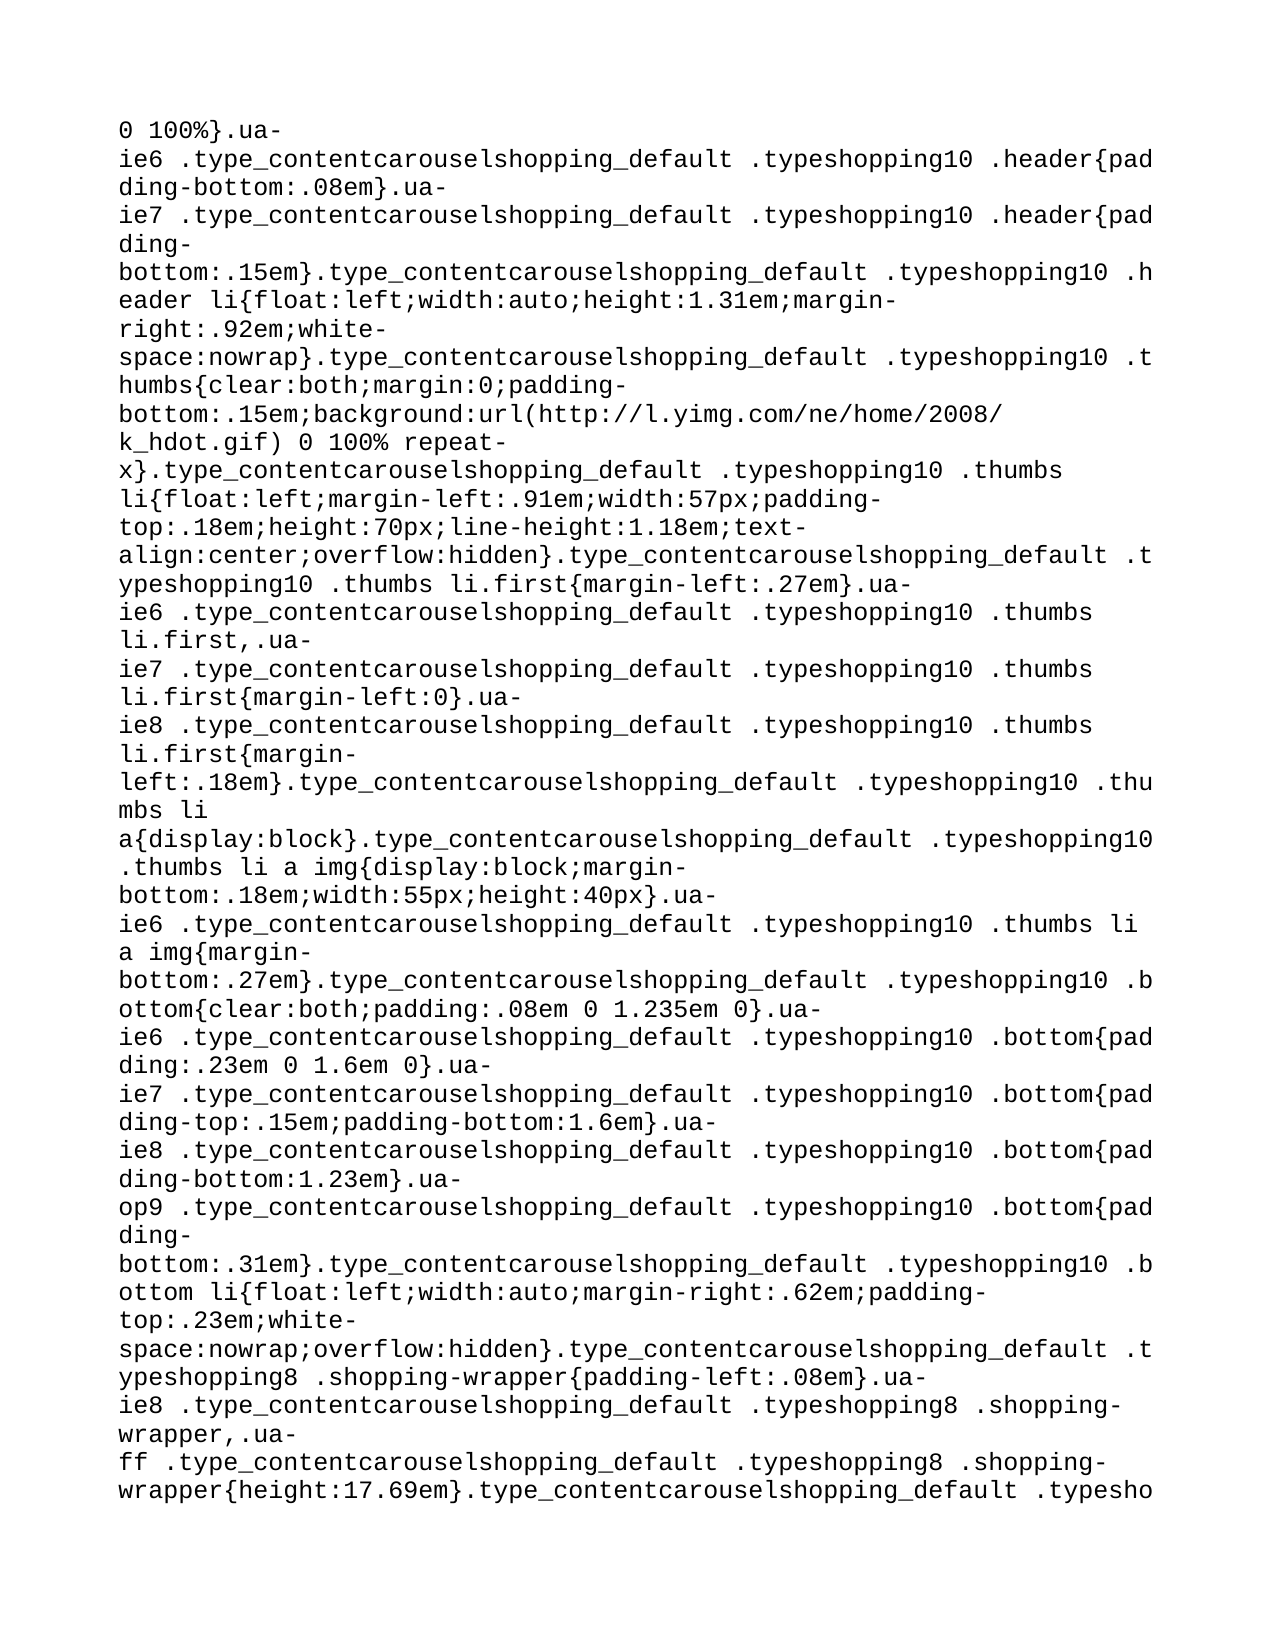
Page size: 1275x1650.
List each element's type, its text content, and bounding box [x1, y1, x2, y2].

text 0 100%}.ua-ie6 .type_contentcarouselshopping_default .typeshopping10 .header{padding-bottom:.08em}.ua-ie7 .type_contentcarouselshopping_default .typeshopping10 .header{padding-bottom:.15em}.type_contentcarouselshopping_default .typeshopping10 .header li{float:left;width:auto;height:1.31em;margin-right:.92em;white-space:nowrap}.type_contentcarouselshopping_default .typeshopping10 .thumbs{clear:both;margin:0;padding-bottom:.15em;background:url(http://l.yimg.com/ne/home/2008/k_hdot.gif) 0 100% repeat-x}.type_contentcarouselshopping_default .typeshopping10 .thumbs li{float:left;margin-left:.91em;width:57px;padding-top:.18em;height:70px;line-height:1.18em;text-align:center;overflow:hidden}.type_contentcarouselshopping_default .typeshopping10 .thumbs li.first{margin-left:.27em}.ua-ie6 .type_contentcarouselshopping_default .typeshopping10 .thumbs li.first,.ua-ie7 .type_contentcarouselshopping_default .typeshopping10 .thumbs li.first{margin-left:0}.ua-ie8 .type_contentcarouselshopping_default .typeshopping10 .thumbs li.first{margin-left:.18em}.type_contentcarouselshopping_default .typeshopping10 .thumbs li a{display:block}.type_contentcarouselshopping_default .typeshopping10 .thumbs li a img{display:block;margin-bottom:.18em;width:55px;height:40px}.ua-ie6 .type_contentcarouselshopping_default .typeshopping10 .thumbs li a img{margin-bottom:.27em}.type_contentcarouselshopping_default .typeshopping10 .bottom{clear:both;padding:.08em 0 1.235em 0}.ua-ie6 .type_contentcarouselshopping_default .typeshopping10 .bottom{padding:.23em 0 1.6em 0}.ua-ie7 .type_contentcarouselshopping_default .typeshopping10 .bottom{padding-top:.15em;padding-bottom:1.6em}.ua-ie8 .type_contentcarouselshopping_default .typeshopping10 .bottom{padding-bottom:1.23em}.ua-op9 .type_contentcarouselshopping_default .typeshopping10 .bottom{padding-bottom:.31em}.type_contentcarouselshopping_default .typeshopping10 .bottom li{float:left;width:auto;margin-right:.62em;padding-top:.23em;white-space:nowrap;overflow:hidden}.type_contentcarouselshopping_default .typeshopping8 .shopping-wrapper{padding-left:.08em}.ua-ie8 .type_contentcarouselshopping_default .typeshopping8 .shopping-wrapper,.ua-ff .type_contentcarouselshopping_default .typeshopping8 .shopping-wrapper{height:17.69em}.type_contentcarouselshopping_default .typesho [118, 118, 1157, 1506]
